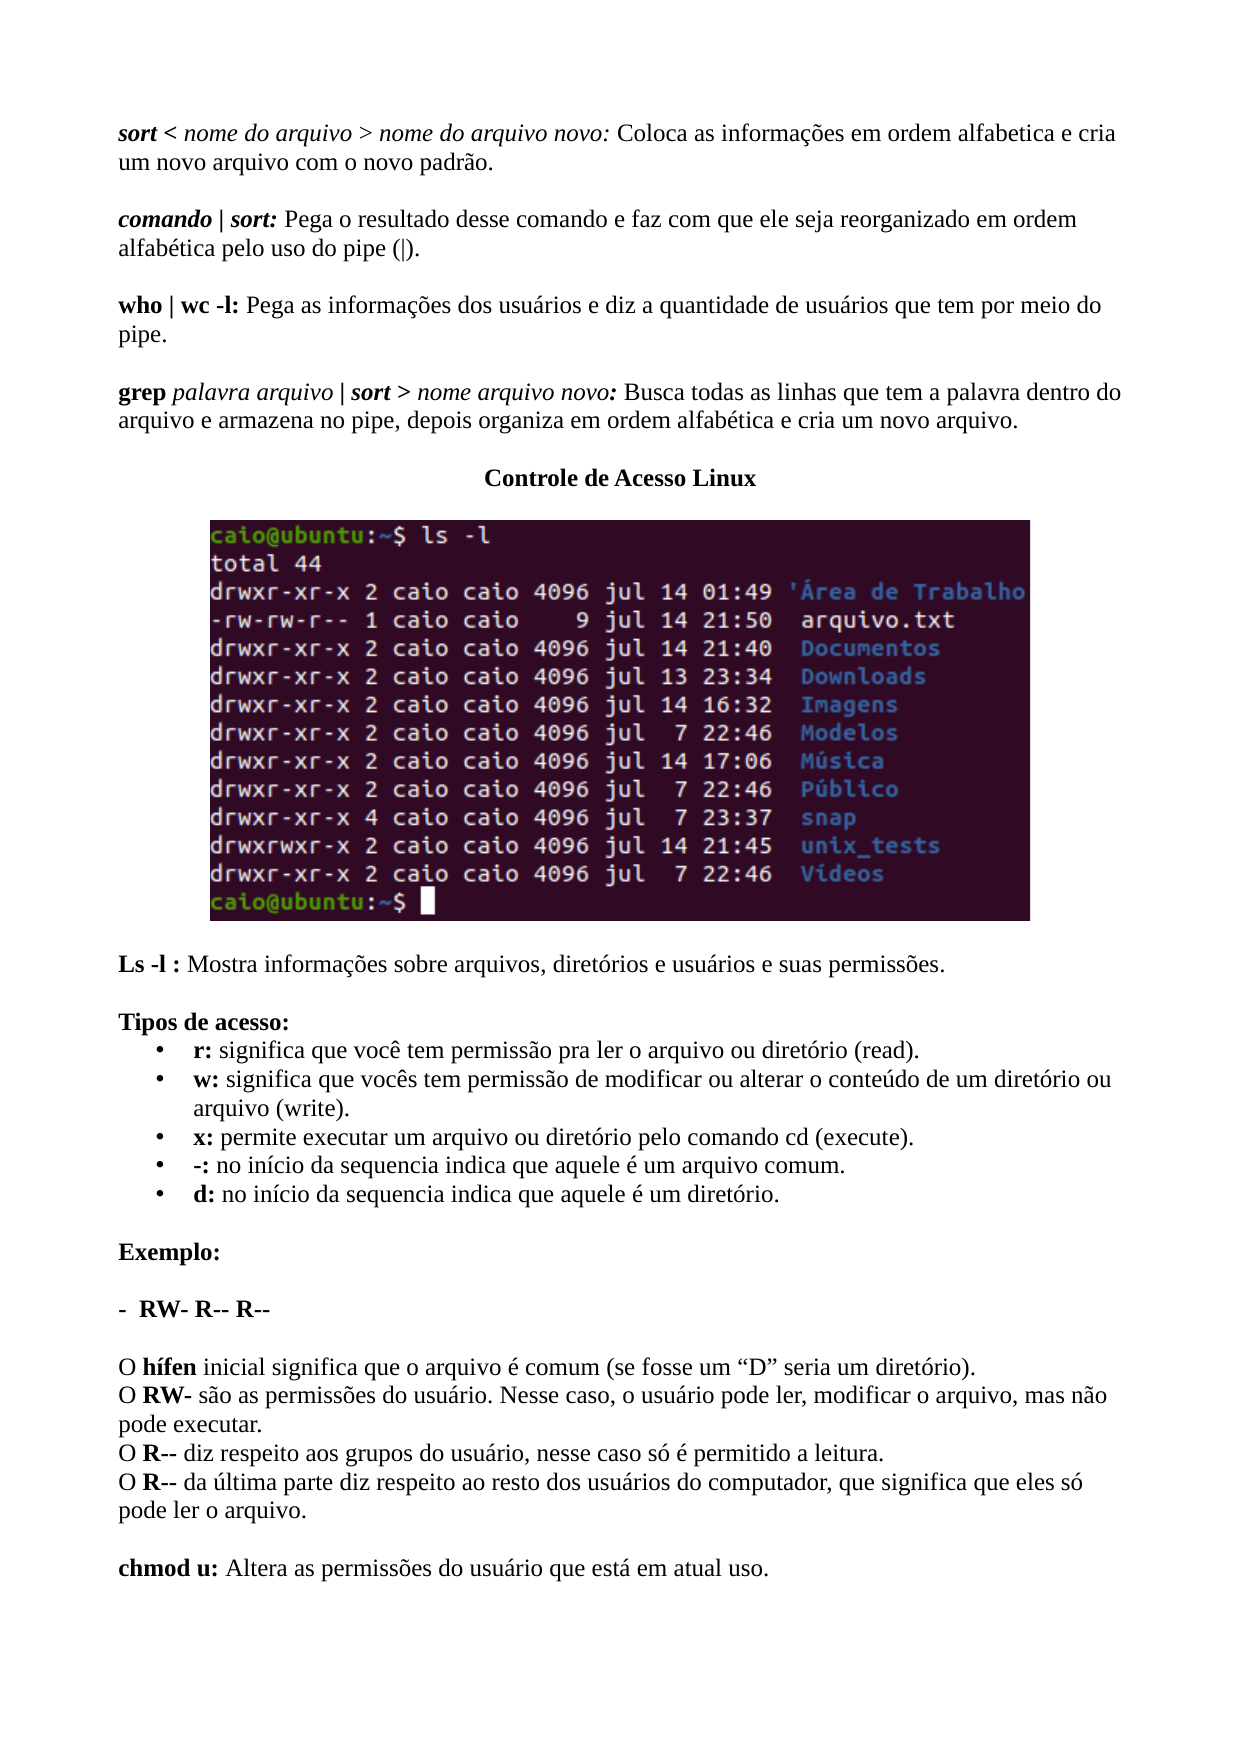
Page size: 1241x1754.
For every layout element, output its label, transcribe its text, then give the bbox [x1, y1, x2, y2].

text Tipos de acesso: [118, 1007, 1122, 1036]
text comando | sort: Pega o resultado desse comando e faz com que ele seja reorganizado em ordem alfabética pelo uso do pipe (|). [118, 204, 1122, 262]
list w: significa que vocês tem permissão de modificar ou alterar o conteúdo de um diretório ou arquivo (write). [156, 1064, 1122, 1122]
text grep palavra arquivo | sort > nome arquivo novo: Busca todas as linhas que tem a palavra dentro do arquivo e armazena no pipe, depois organiza em ordem alfabética e cria um novo arquivo. [118, 377, 1122, 434]
text Controle de Acesso Linux [118, 463, 1122, 492]
list r: significa que você tem permissão pra ler o arquivo ou diretório (read). [156, 1036, 1122, 1064]
list d: no início da sequencia indica que aquele é um diretório. [156, 1179, 1122, 1208]
text who | wc -l: Pega as informações dos usuários e diz a quantidade de usuários que tem por meio do pipe. [118, 291, 1122, 348]
text O R-- diz respeito aos grupos do usuário, nesse caso só é permitido a leitura. [118, 1438, 1122, 1467]
list -: no início da sequencia indica que aquele é um arquivo comum. [156, 1151, 1122, 1179]
text O hífen inicial significa que o arquivo é comum (se fosse um “D” seria um diretório). [118, 1352, 1122, 1381]
text sort < nome do arquivo > nome do arquivo novo: Coloca as informações em ordem alfabetica e cria um novo arquivo com o novo padrão. [118, 118, 1122, 176]
text Ls -l : Mostra informações sobre arquivos, diretórios e usuários e suas permissões. [118, 949, 1122, 978]
text - RW- R-- R-- [118, 1294, 1122, 1323]
list x: permite executar um arquivo ou diretório pelo comando cd (execute). [156, 1122, 1122, 1151]
picture [210, 520, 1031, 921]
text O RW- são as permissões do usuário. Nesse caso, o usuário pode ler, modificar o arquivo, mas não pode executar. [118, 1381, 1122, 1438]
text Exemplo: [118, 1237, 1122, 1266]
text O R-- da última parte diz respeito ao resto dos usuários do computador, que significa que eles só pode ler o arquivo. [118, 1467, 1122, 1524]
text chmod u: Altera as permissões do usuário que está em atual uso. [118, 1553, 1122, 1582]
